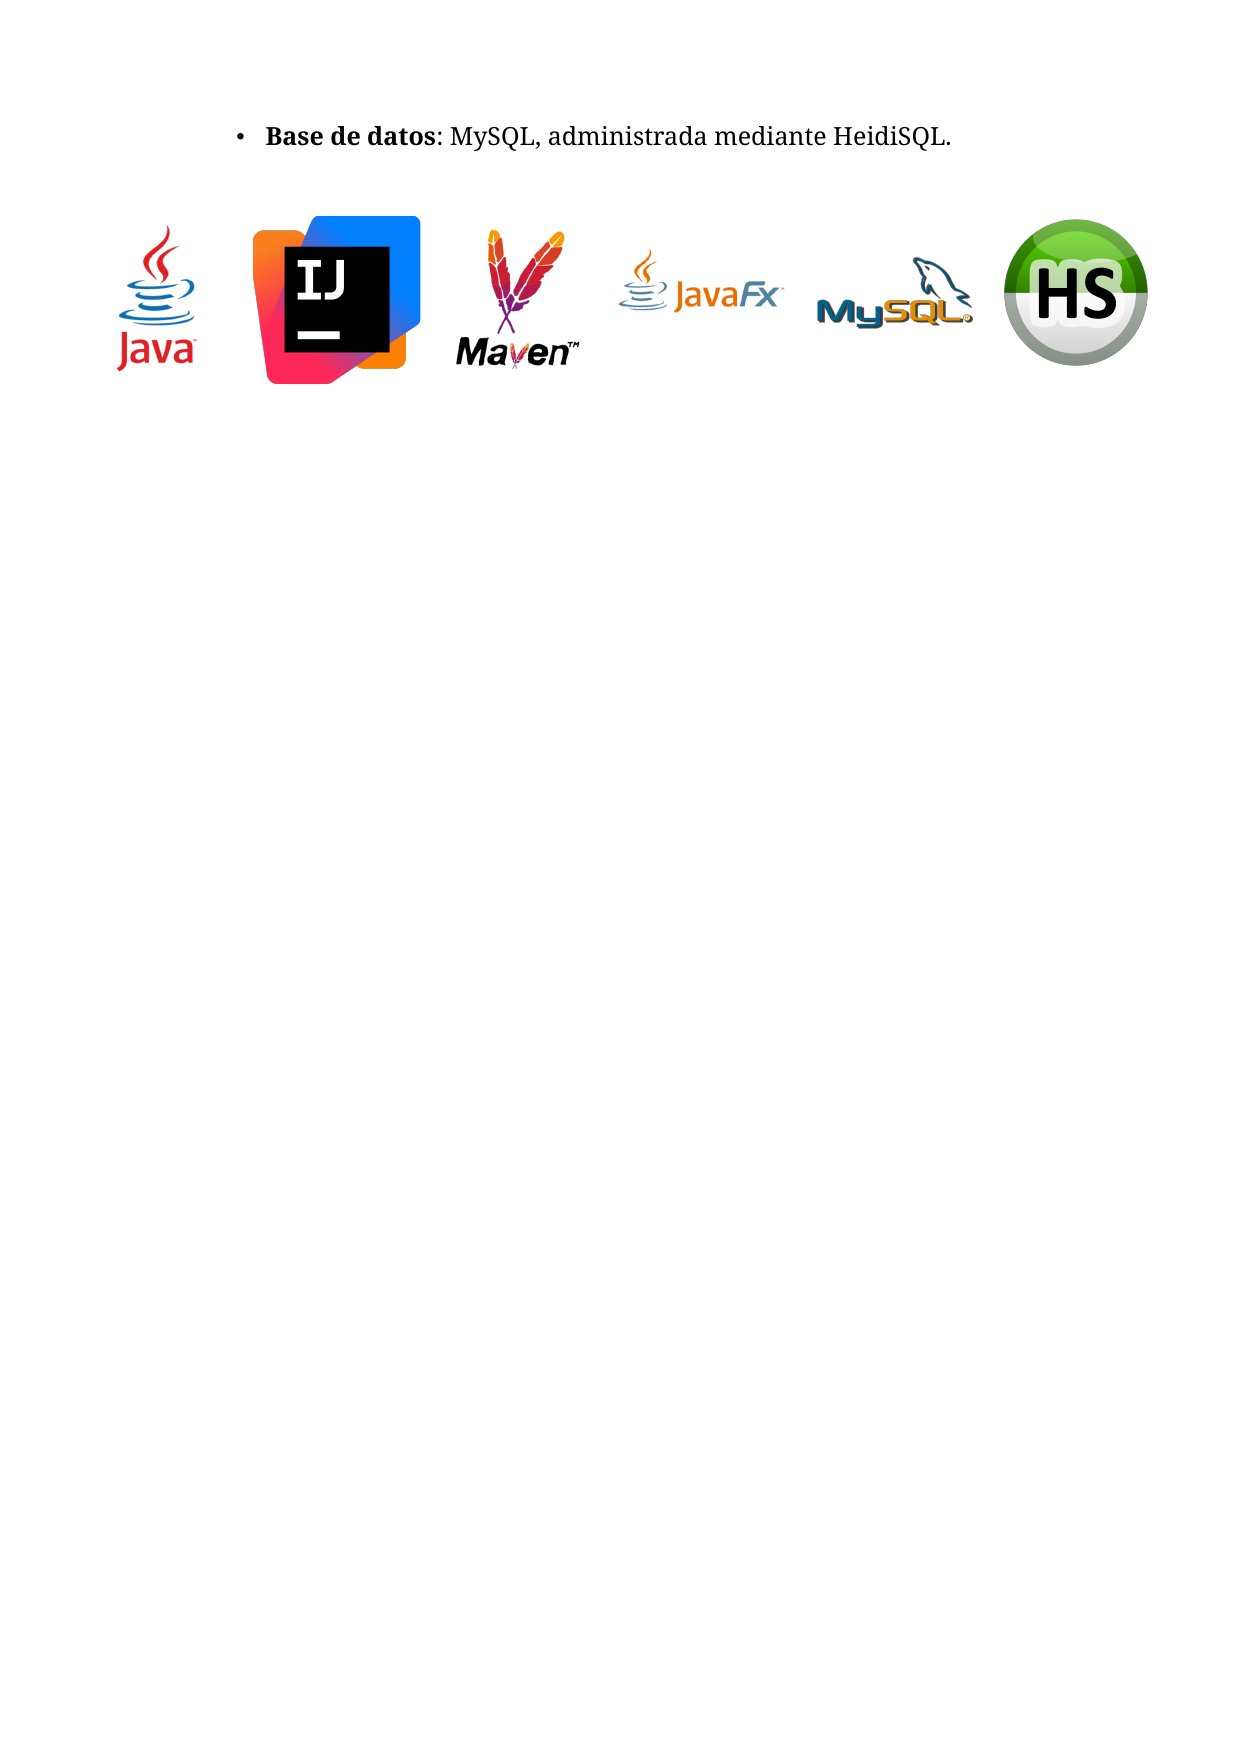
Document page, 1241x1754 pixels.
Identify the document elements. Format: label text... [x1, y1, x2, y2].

picture [253, 216, 421, 384]
list Base de datos: MySQL, administrada mediante HeidiSQL. [236, 118, 1122, 152]
picture [70, 212, 243, 384]
picture [804, 213, 984, 371]
picture [998, 213, 1154, 372]
picture [615, 211, 788, 374]
picture [434, 214, 597, 381]
